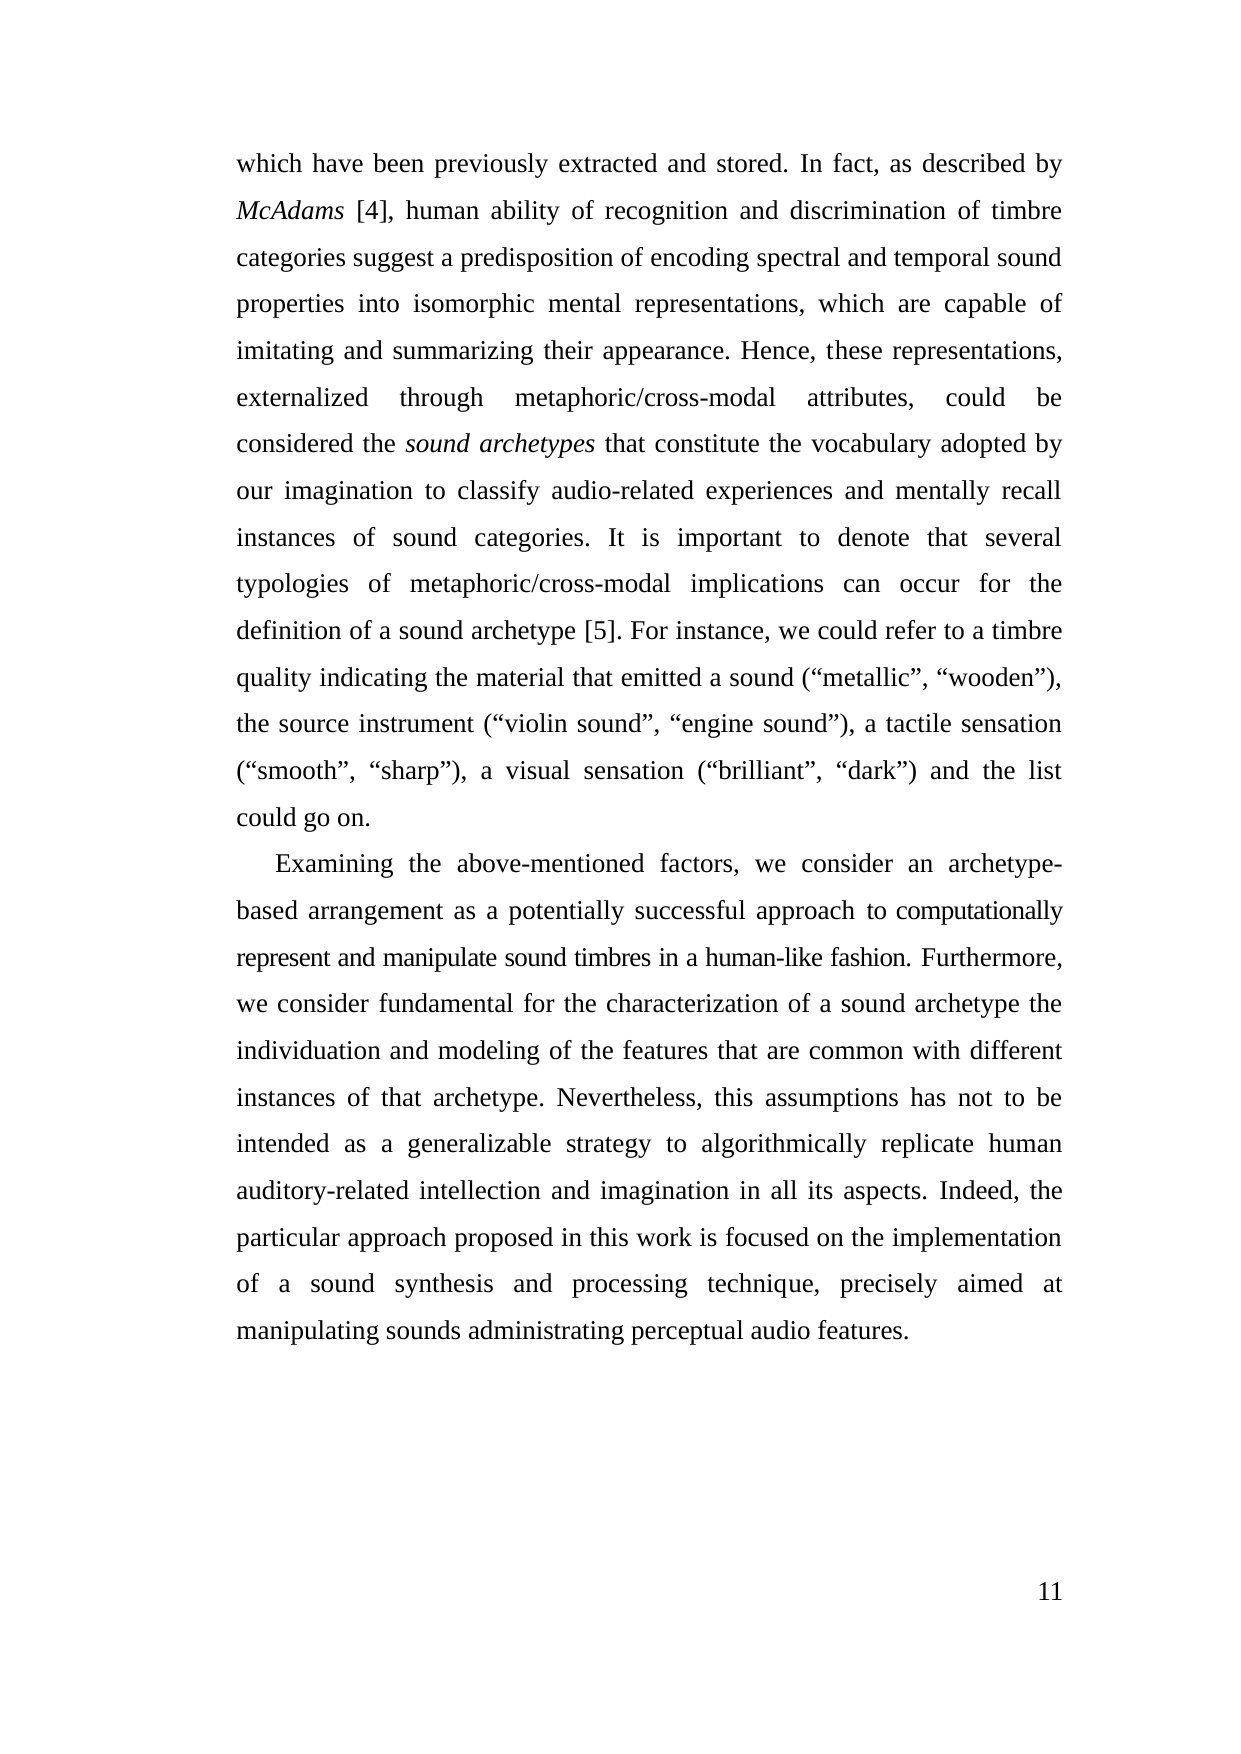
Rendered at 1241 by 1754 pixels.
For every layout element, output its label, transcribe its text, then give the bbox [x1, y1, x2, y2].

text Examining the above-mentioned factors, we consider an archetype-based arrangement as a potentially successful approach to computationally represent and manipulate sound timbres in a human-like fashion. Furthermore, we consider fundamental for the characterization of a sound archetype the individuation and modeling of the features that are common with different instances of that archetype. Nevertheless, this assumptions has not to be intended as a generalizable strategy to algorithmically replicate human auditory-related intellection and imagination in all its aspects. Indeed, the particular approach proposed in this work is focused on the implementation of a sound synthesis and processing technique, precisely aimed at manipulating sounds administrating perceptual audio features. [236, 848, 1063, 1345]
text which have been previously extracted and stored. In fact, as described by McAdams [4], human ability of recognition and discrimination of timbre categories suggest a predisposition of encoding spectral and temporal sound properties into isomorphic mental representations, which are capable of imitating and summarizing their appearance. Hence, these representations, externalized through metaphoric/cross-modal attributes, could be considered the sound archetypes that constitute the vocabulary adopted by our imagination to classify audio-related experiences and mentally recall instances of sound categories. It is important to denote that several typologies of metaphoric/cross-modal implications can occur for the definition of a sound archetype [5]. For instance, we could refer to a timbre quality indicating the material that emitted a sound (“metallic”, “wooden”), the source instrument (“violin sound”, “engine sound”), a tactile sensation (“smooth”, “sharp”), a visual sensation (“brilliant”, “dark”) and the list could go on. [236, 148, 1063, 832]
